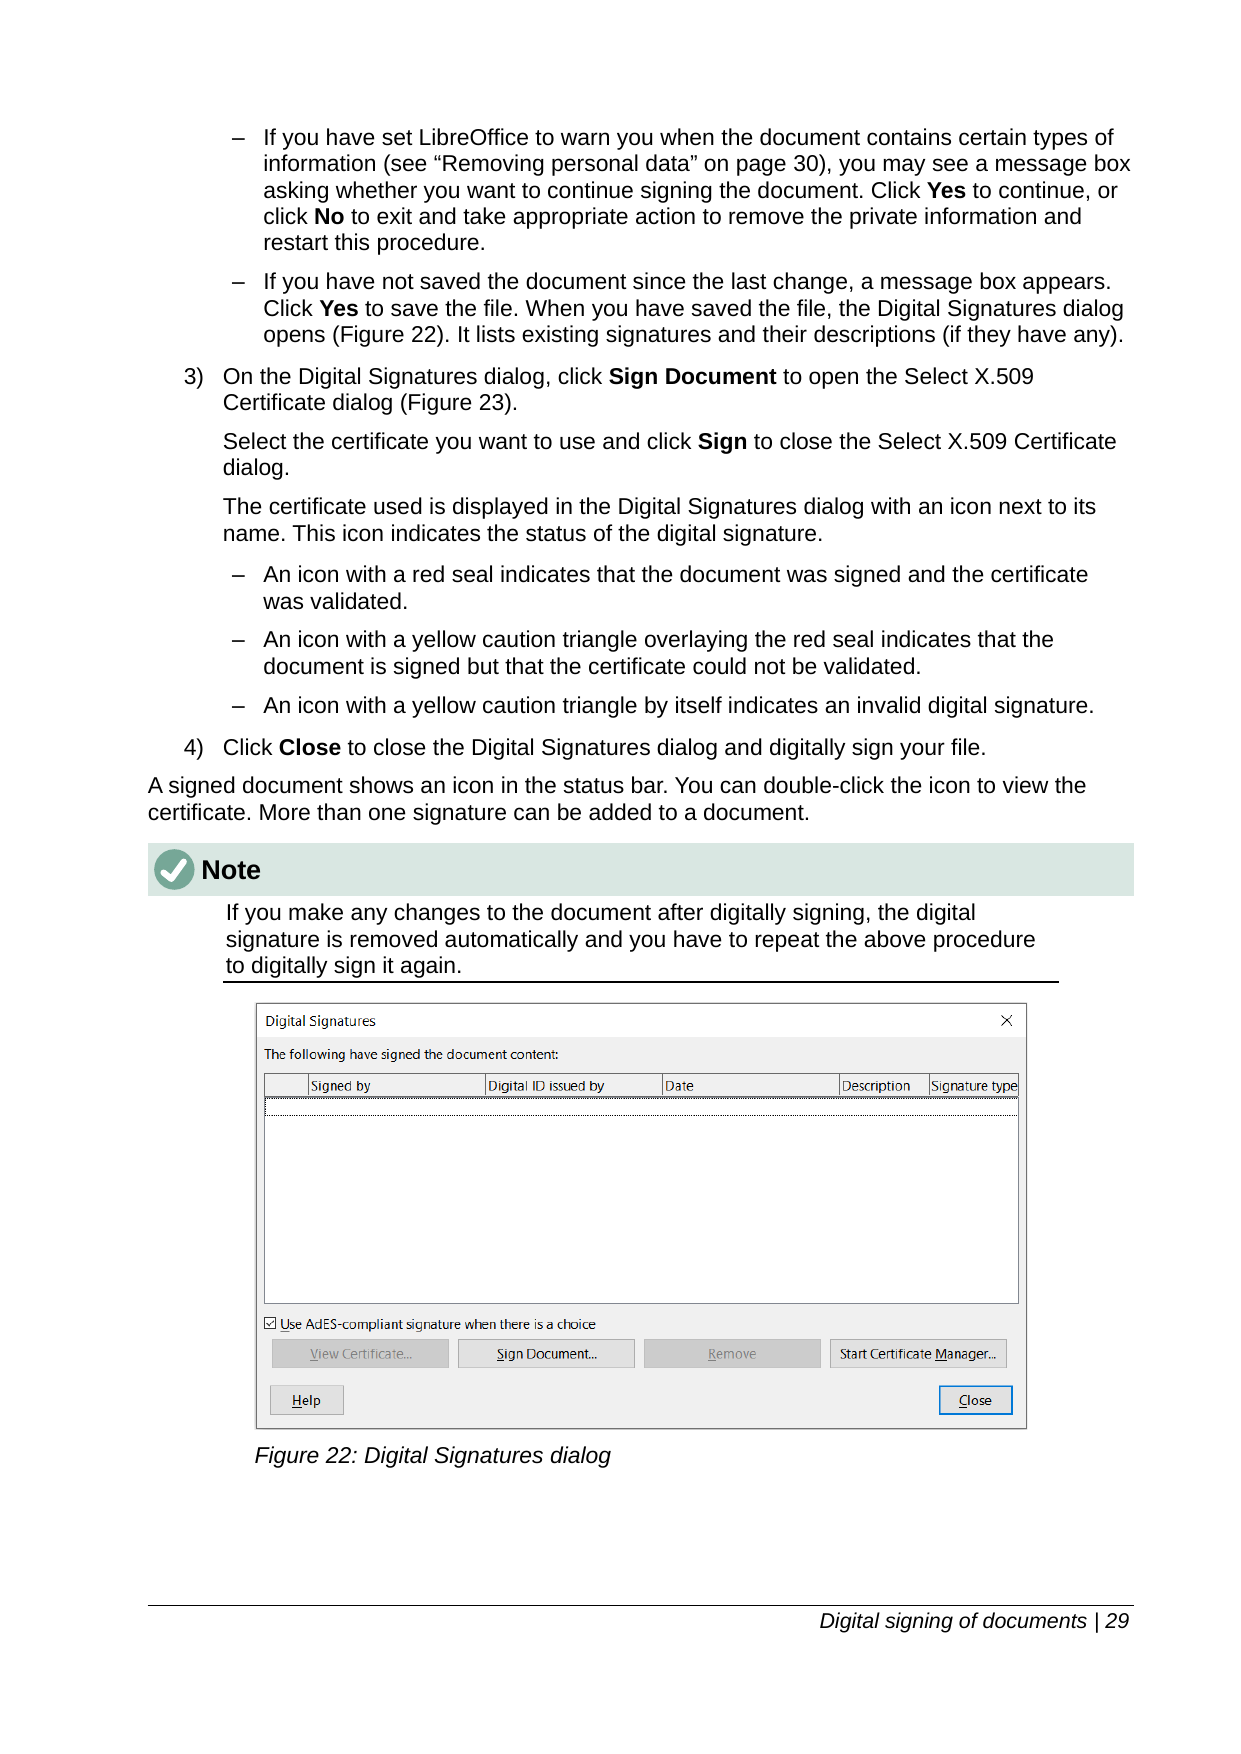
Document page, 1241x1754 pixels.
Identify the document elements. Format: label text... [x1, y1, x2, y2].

list An icon with a yellow caution triangle overlaying the red seal indicates that the document is signed but that the certificate could not be validated. [229, 623, 1134, 679]
list The certificate used is displayed in the Digital Signatures dialog with an icon next to its name. This icon indicates the status of the digital signature. [204, 493, 1134, 546]
text A signed document shows an icon in the status bar. You can double-click the icon to view the certificate. More than one signature can be added to a document. [148, 772, 1134, 825]
text If you make any changes to the document after digitally signing, the digital signature is removed automatically and you have to repeat the above procedure to digitally sign it again. [223, 896, 1059, 981]
picture [254, 1002, 1028, 1430]
list If you have set LibreOffice to warn you when the document contains certain types of information (see “Removing personal data” on page 30), you may see a message box asking whether you want to continue signing the document. Click Yes to continue, or click No to exit and take appropriate action to remove the private information and restart this procedure. [229, 121, 1134, 256]
list An icon with a red seal indicates that the document was signed and the certificate was validated. [229, 558, 1134, 614]
list Select the certificate you want to use and click Sign to close the Select X.509 Certificate dialog. [204, 428, 1134, 481]
subtitle Note [148, 843, 1134, 896]
list If you have not saved the document since the last change, a message box appears. Click Yes to save the file. When you have saved the file, the Digital Signatures dialog opens (Figure 22). It lists existing signatures and their descriptions (if they have any). [229, 265, 1134, 350]
text Figure 22: Digital Signatures dialog [254, 1442, 1027, 1469]
list Click Close to close the Digital Signatures dialog and digitally sign your file. [204, 733, 1134, 760]
list An icon with a yellow caution triangle by itself indicates an invalid digital signature. [229, 689, 1134, 721]
list On the Digital Signatures dialog, click Sign Document to open the Select X.509 Certificate dialog (Figure 23). [204, 363, 1134, 415]
